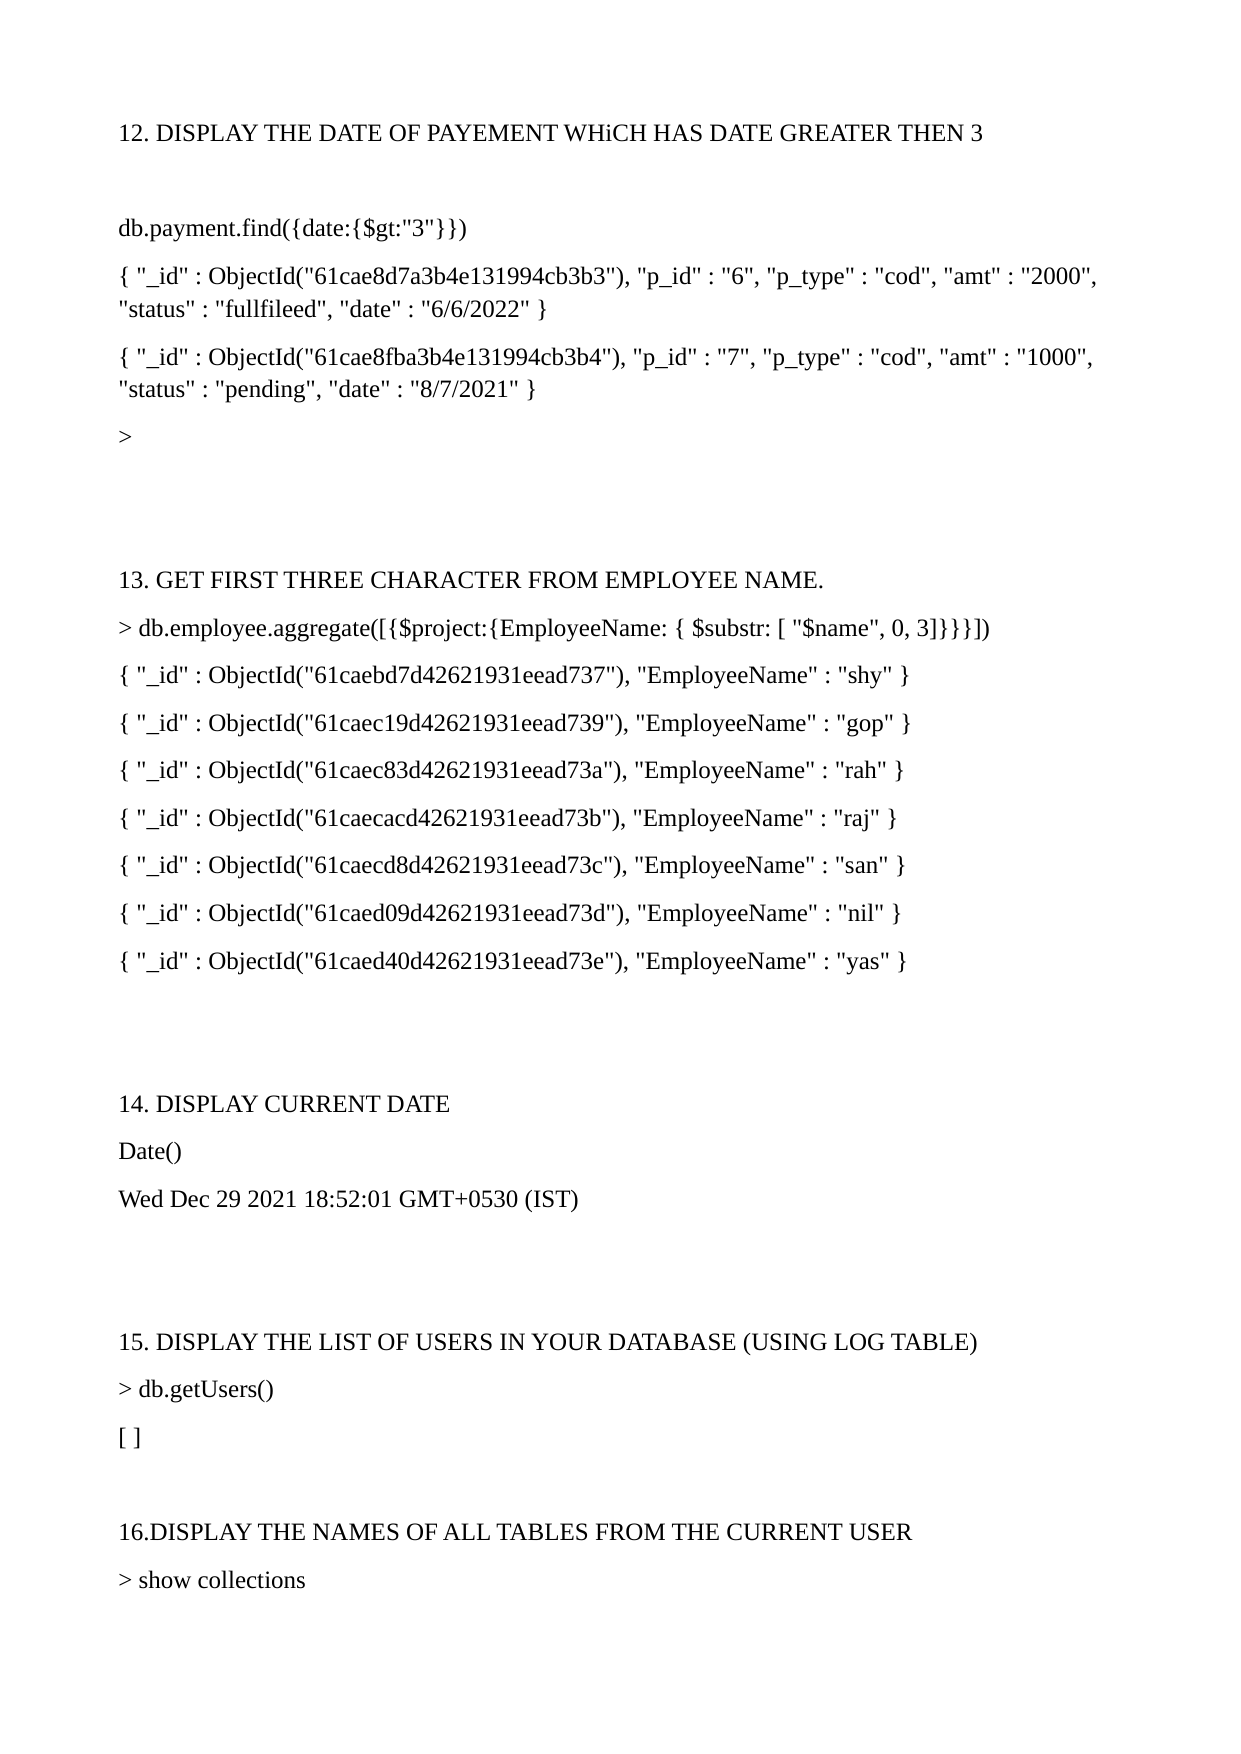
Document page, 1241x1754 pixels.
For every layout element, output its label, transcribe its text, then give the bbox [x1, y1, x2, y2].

text { "_id" : ObjectId("61cae8d7a3b4e131994cb3b3"), "p_id" : "6", "p_type" : "cod", "amt" : "2000", "status" : "fullfileed", "date" : "6/6/2022" } [118, 261, 1122, 323]
text 13. GET FIRST THREE CHARACTER FROM EMPLOYEE NAME. [118, 565, 1122, 594]
text { "_id" : ObjectId("61cae8fba3b4e131994cb3b4"), "p_id" : "7", "p_type" : "cod", "amt" : "1000", "status" : "pending", "date" : "8/7/2021" } [118, 342, 1122, 403]
text { "_id" : ObjectId("61caec83d42621931eead73a"), "EmployeeName" : "rah" } [118, 755, 1122, 784]
text { "_id" : ObjectId("61caecd8d42621931eead73c"), "EmployeeName" : "san" } [118, 851, 1122, 879]
text 14. DISPLAY CURRENT DATE [118, 1089, 1122, 1117]
text Date() [118, 1136, 1122, 1165]
text > db.getUsers() [118, 1374, 1122, 1403]
text Wed Dec 29 2021 18:52:01 GMT+0530 (IST) [118, 1184, 1122, 1213]
text { "_id" : ObjectId("61caed09d42621931eead73d"), "EmployeeName" : "nil" } [118, 898, 1122, 927]
text 12. DISPLAY THE DATE OF PAYEMENT WHiCH HAS DATE GREATER THEN 3 [118, 118, 1122, 147]
text [ ] [118, 1422, 1122, 1451]
text { "_id" : ObjectId("61caed40d42621931eead73e"), "EmployeeName" : "yas" } [118, 946, 1122, 974]
text db.payment.find({date:{$gt:"3"}}) [118, 213, 1122, 242]
text { "_id" : ObjectId("61caebd7d42621931eead737"), "EmployeeName" : "shy" } [118, 660, 1122, 689]
text 16.DISPLAY THE NAMES OF ALL TABLES FROM THE CURRENT USER [118, 1517, 1122, 1546]
text { "_id" : ObjectId("61caecacd42621931eead73b"), "EmployeeName" : "raj" } [118, 803, 1122, 832]
text 15. DISPLAY THE LIST OF USERS IN YOUR DATABASE (USING LOG TABLE) [118, 1327, 1122, 1355]
text > show collections [118, 1565, 1122, 1593]
text { "_id" : ObjectId("61caec19d42621931eead739"), "EmployeeName" : "gop" } [118, 708, 1122, 737]
text > db.employee.aggregate([{$project:{EmployeeName: { $substr: [ "$name", 0, 3]}}}]) [118, 613, 1122, 641]
text > [118, 422, 1122, 451]
